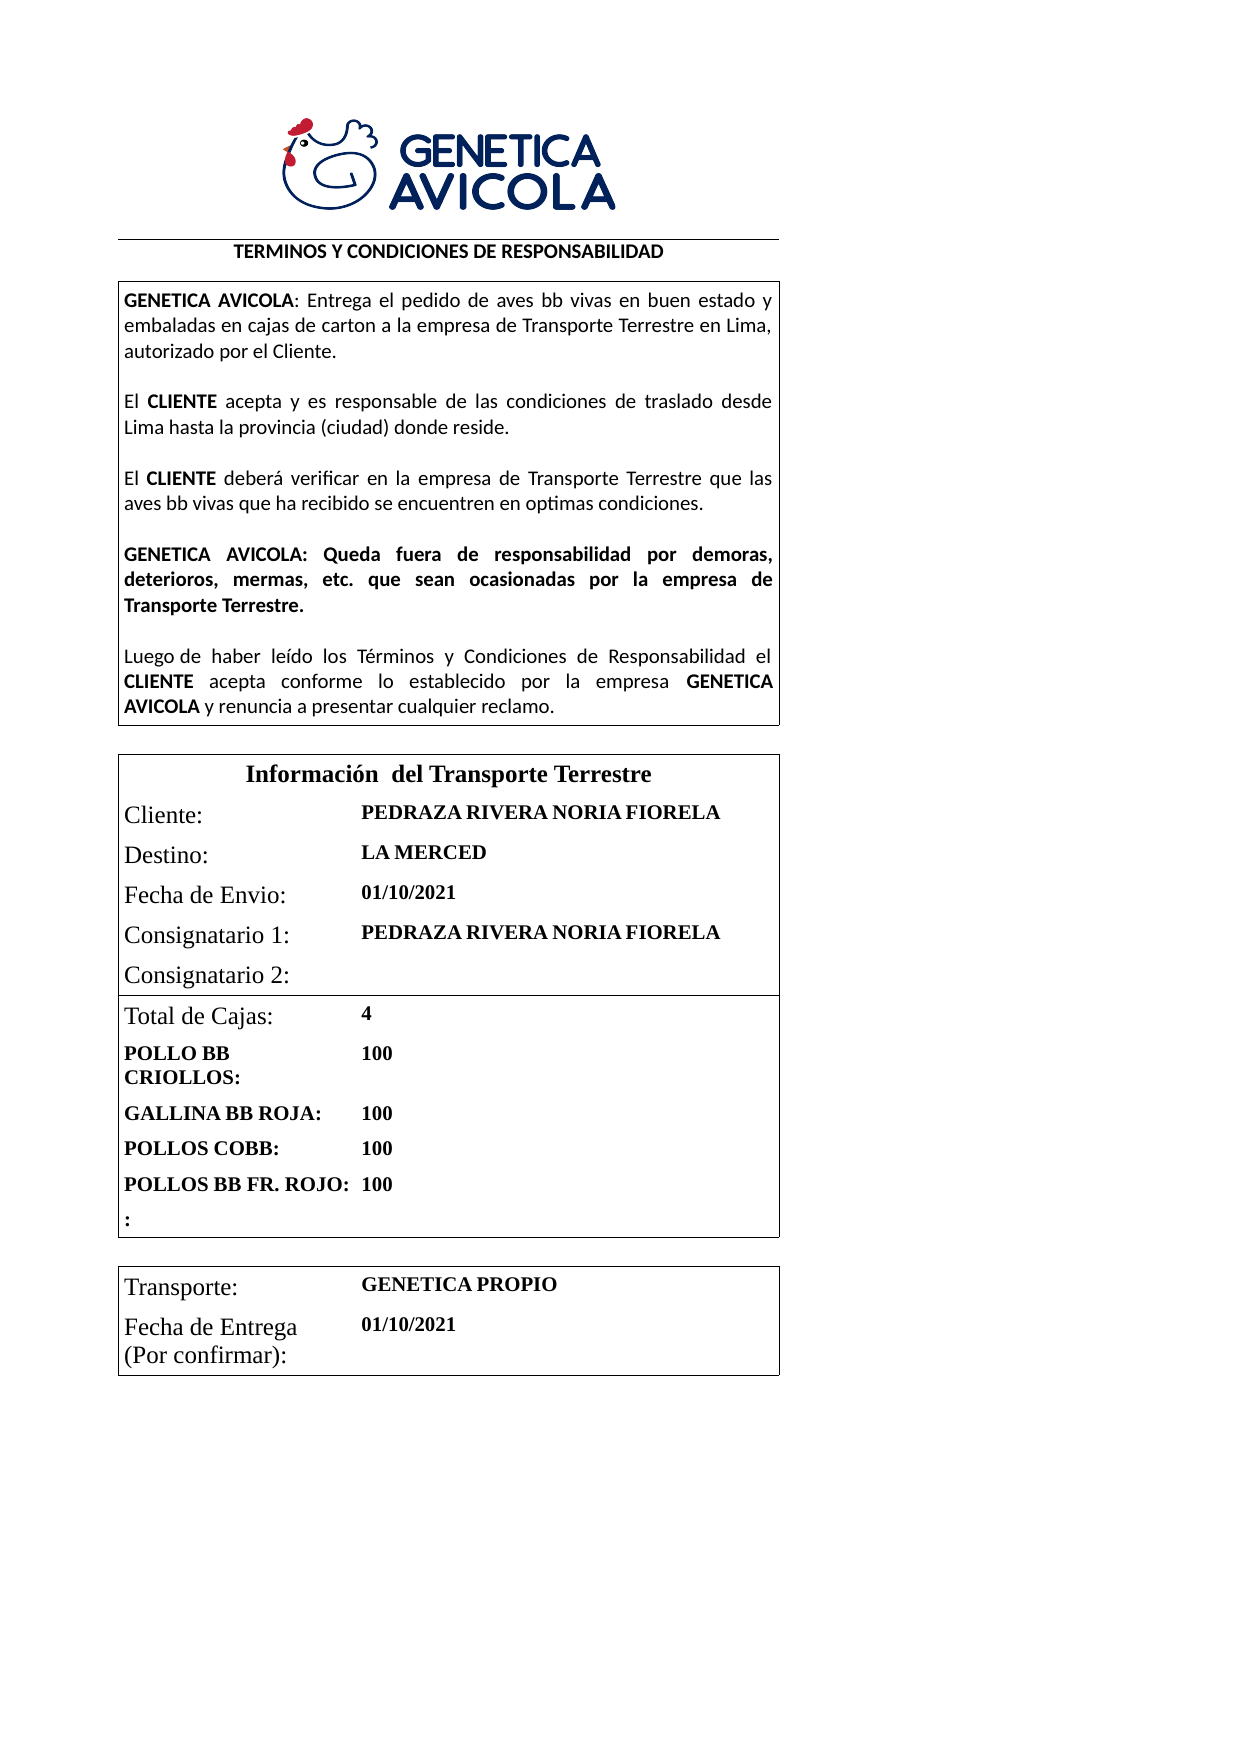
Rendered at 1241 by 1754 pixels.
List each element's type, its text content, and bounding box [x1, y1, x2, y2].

table_cell [356, 1201, 779, 1237]
table_cell 100 [356, 1130, 779, 1166]
table_cell PEDRAZA RIVERA NORIA FIORELA [356, 915, 779, 955]
table_cell POLLOS COBB: [119, 1130, 356, 1166]
table_cell 100 [356, 1166, 779, 1201]
table_cell GALLINA BB ROJA: [119, 1095, 356, 1130]
picture [282, 118, 616, 210]
table_cell POLLO BB CRIOLLOS: [119, 1035, 356, 1095]
table_cell [118, 1238, 356, 1266]
table_cell Destino: [119, 834, 356, 874]
table_cell 01/10/2021 [356, 1306, 779, 1375]
table_cell GENETICA AVICOLA: Entrega el pedido de aves bb vivas en buen estado y embaladas en cajas de carton a la empresa de Transporte Terrestre en Lima, autorizado por el Cliente. El CLIENTE acepta y es responsable de las condiciones de traslado desde Lima hasta la provincia (ciudad) donde reside. El CLIENTE deberá verificar en la empresa de Transporte Terrestre que las aves bb vivas que ha recibido se encuentren en optimas condiciones. GENETICA AVICOLA: Queda fuera de responsabilidad por demoras, deterioros, mermas, etc. que sean ocasionadas por la empresa de Transporte Terrestre. Luego de haber leído los Términos y Condiciones de Responsabilidad el CLIENTE acepta conforme lo establecido por la empresa GENETICA AVICOLA y renuncia a presentar cualquier reclamo. [119, 282, 779, 725]
table_cell Fecha de Envio: [119, 874, 356, 914]
table_cell Total de Cajas: [119, 996, 356, 1035]
table_cell Fecha de Entrega (Por confirmar): [119, 1306, 356, 1375]
table_cell Consignatario 2: [119, 955, 356, 995]
table_cell Cliente: [119, 794, 356, 834]
table_cell LA MERCED [356, 834, 779, 874]
table_cell 01/10/2021 [356, 874, 779, 914]
table_cell 4 [356, 996, 779, 1035]
table_cell PEDRAZA RIVERA NORIA FIORELA [356, 794, 779, 834]
table_header TERMINOS Y CONDICIONES DE RESPONSABILIDAD [118, 240, 779, 281]
table_cell Transporte: [119, 1267, 356, 1306]
table_cell : [119, 1201, 356, 1237]
table_cell Consignatario 1: [119, 915, 356, 955]
table_cell [356, 1238, 779, 1266]
table_header Información del Transporte Terrestre [119, 755, 779, 794]
table_cell [356, 955, 779, 995]
table_cell 100 [356, 1035, 779, 1095]
table_cell POLLOS BB FR. ROJO: [119, 1166, 356, 1201]
table_cell 100 [356, 1095, 779, 1130]
table_cell GENETICA PROPIO [356, 1267, 779, 1306]
